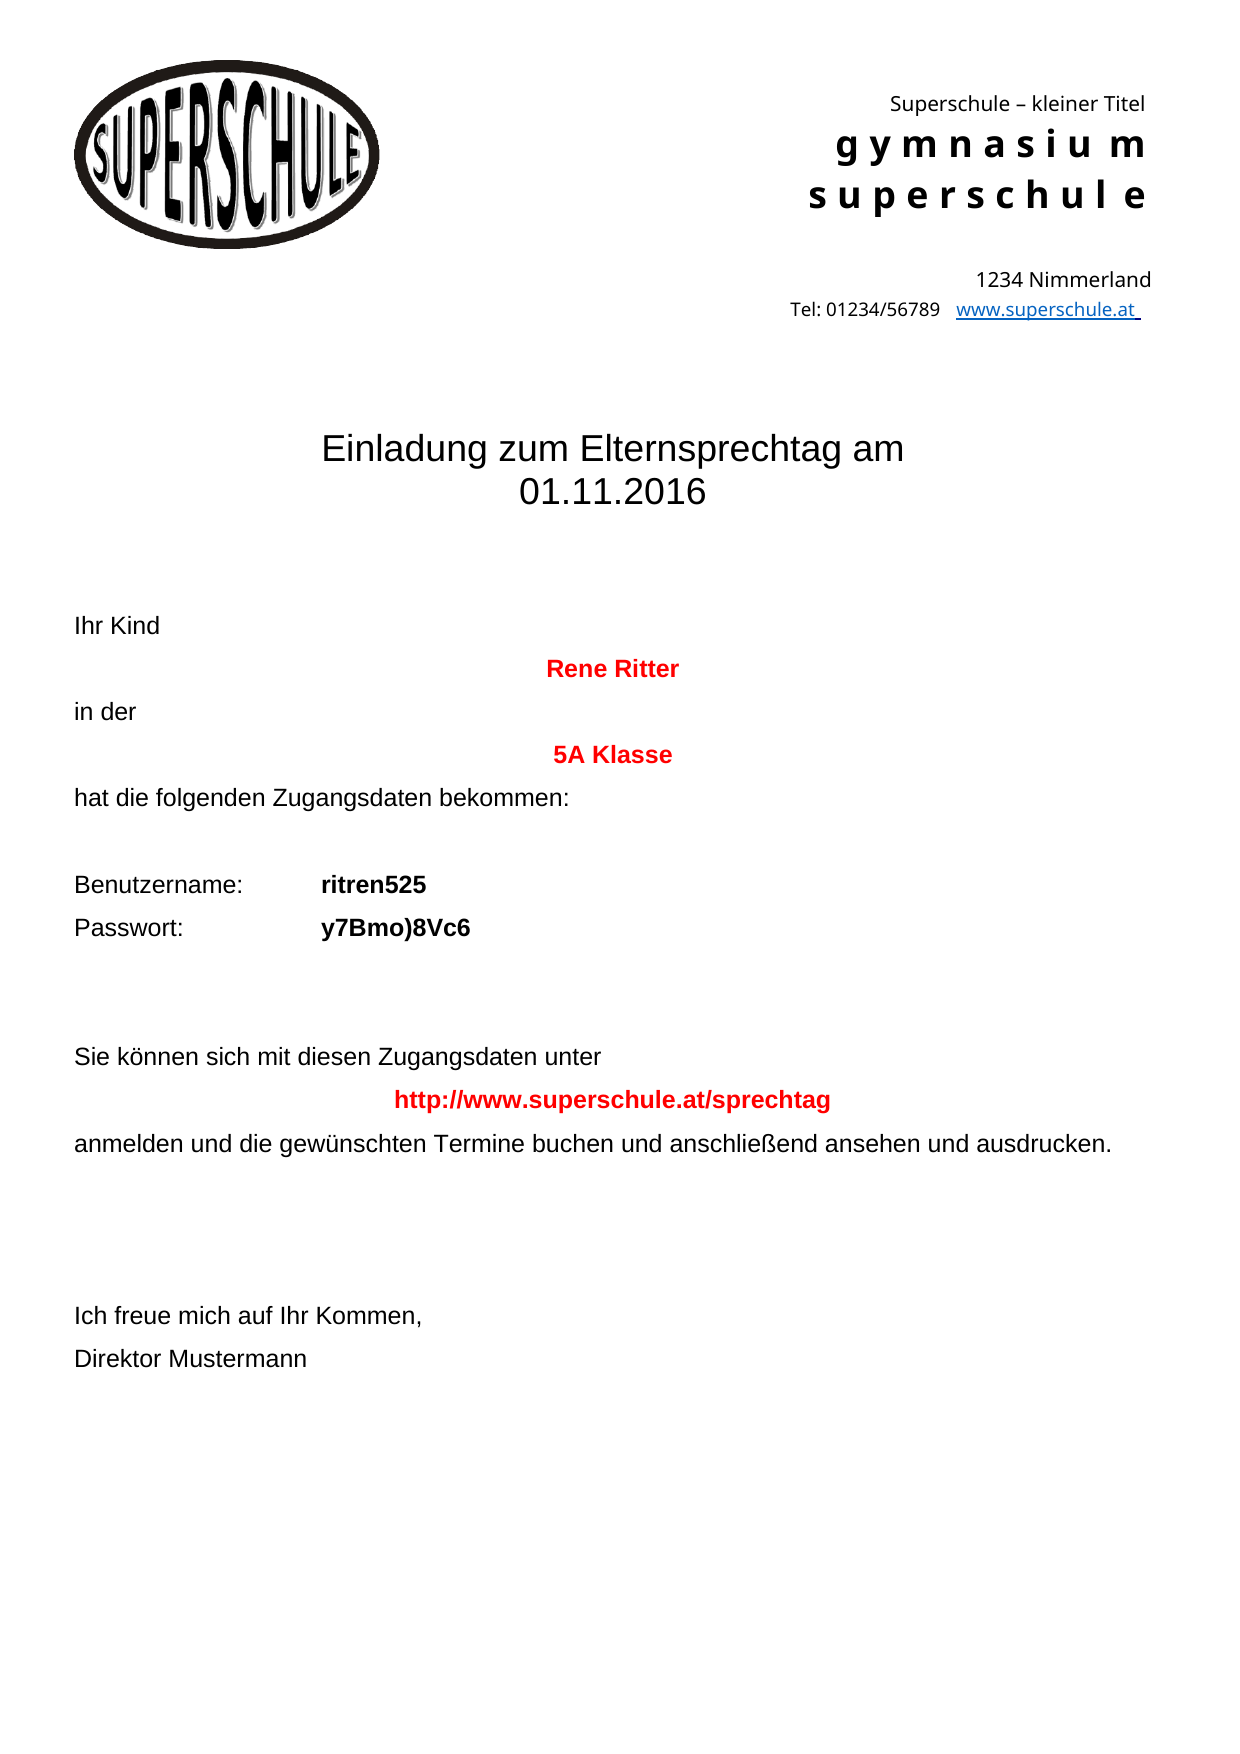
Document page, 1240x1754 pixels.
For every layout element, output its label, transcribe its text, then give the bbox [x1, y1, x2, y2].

text superschul e [709, 168, 1152, 219]
text Einladung zum Elternsprechtag am [74, 426, 1152, 469]
text Superschule – kleiner Titel [694, 88, 1152, 117]
text Benutzername: ritren525 [74, 869, 1152, 898]
text http://www.superschule.at/sprechtag [74, 1085, 1152, 1114]
text Rene Ritter [74, 654, 1152, 683]
text Passwort: y7Bmo)8Vc6 [74, 913, 1152, 942]
text anmelden und die gewünschten Termine buchen und anschließend ansehen und ausdrucken. [74, 1128, 1152, 1157]
text in der [74, 697, 1152, 726]
text Sie können sich mit diesen Zugangsdaten unter [74, 1042, 1152, 1071]
text hat die folgenden Zugangsdaten bekommen: [74, 783, 1152, 812]
text gymnasiu m [709, 117, 1152, 168]
text Ihr Kind [74, 611, 1152, 639]
text Ich freue mich auf Ihr Kommen, [74, 1301, 1152, 1330]
text Direktor Mustermann [74, 1344, 1152, 1373]
text 1234 Nimmerland [738, 265, 1152, 293]
text Tel: 01234/56789 www.superschule.at [738, 293, 1152, 323]
text 5A Klasse [74, 740, 1152, 769]
text 01.11.2016 [74, 469, 1152, 513]
